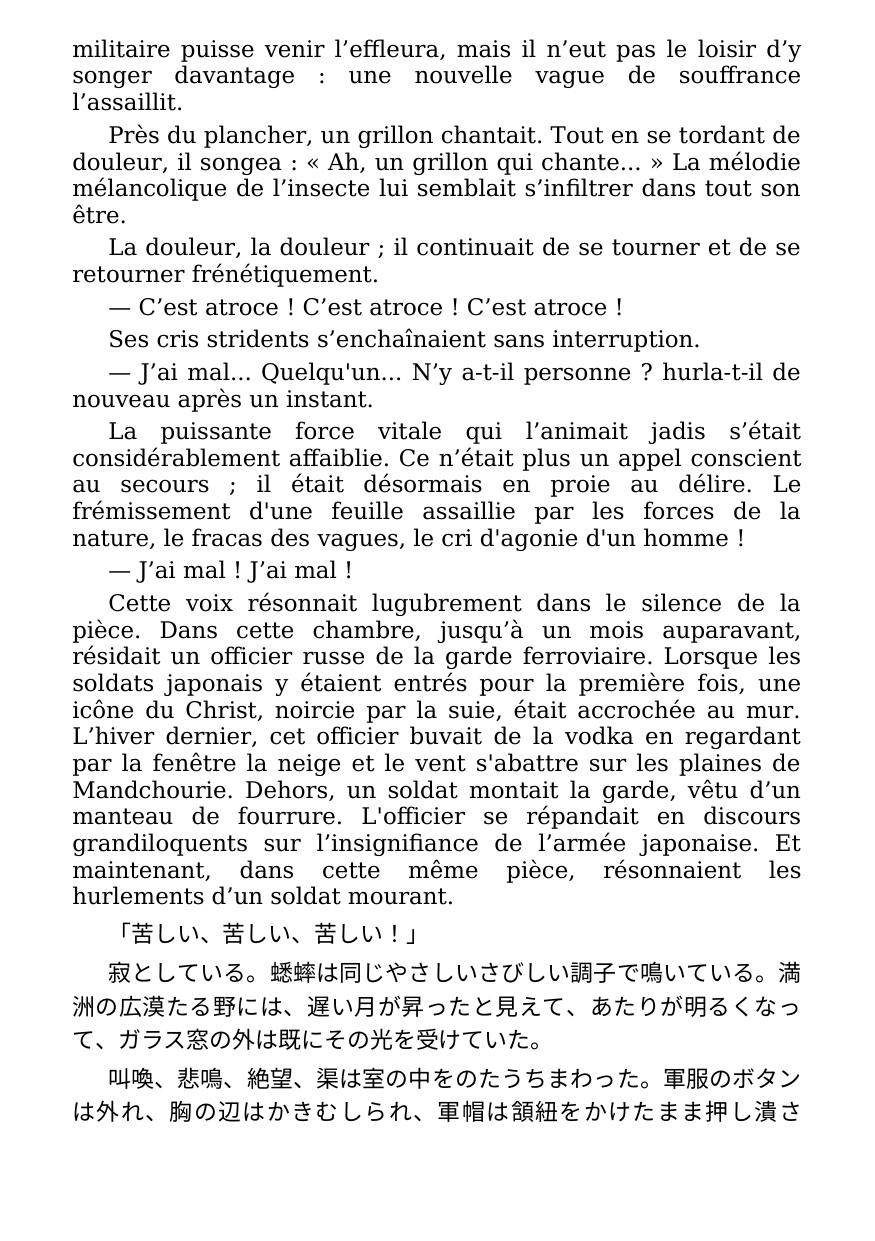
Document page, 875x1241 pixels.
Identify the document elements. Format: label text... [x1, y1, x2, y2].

text Cette voix résonnait lugubrement dans le silence de la pièce. Dans cette chambre, jusqu’à un mois auparavant, résidait un officier russe de la garde ferroviaire. Lorsque les soldats japonais y étaient entrés pour la première fois, une icône du Christ, noircie par la suie, était accrochée au mur. L’hiver dernier, cet officier buvait de la vodka en regardant par la fenêtre la neige et le vent s'abattre sur les plaines de Mandchourie. Dehors, un soldat montait la garde, vêtu d’un manteau de fourrure. L'officier se répandait en discours grandiloquents sur l’insignifiance de l’armée japonaise. Et maintenant, dans cette même pièce, résonnaient les hurlements d’un soldat mourant. [72, 590, 802, 910]
text 「苦しい、苦しい、苦しい！」 [72, 916, 802, 949]
text Près du plancher, un grillon chantait. Tout en se tordant de douleur, il songea : « Ah, un grillon qui chante... » La mélodie mélancolique de l’insecte lui semblait s’infiltrer dans tout son être. [72, 122, 802, 229]
text 寂としている。蟋蟀は同じやさしいさびしい調子で鳴いている。満洲の広漠たる野には、遅い月が昇ったと見えて、あたりが明るくなって、ガラス窓の外は既にその光を受けていた。 [72, 955, 802, 1055]
text La douleur, la douleur ; il continuait de se tourner et de se retourner frénétiquement. [72, 234, 802, 288]
text — J’ai mal... Quelqu'un... N’y a-t-il personne ? hurla-t-il de nouveau après un instant. [72, 359, 802, 412]
text La puissante force vitale qui l’animait jadis s’était considérablement affaiblie. Ce n’était plus un appel conscient au secours ; il était désormais en proie au délire. Le frémissement d'une feuille assaillie par les forces de la nature, le fracas des vagues, le cri d'agonie d'un homme ! [72, 418, 802, 552]
text 叫喚、悲鳴、絶望、渠は室の中をのたうちまわった。軍服のボタンは外れ、胸の辺はかきむしられ、軍帽は頷紐をかけたまま押し潰さ [72, 1061, 802, 1127]
text — C’est atroce ! C’est atroce ! C’est atroce ! [72, 294, 802, 321]
text militaire puisse venir l’effleura, mais il n’eut pas le loisir d’y songer davantage : une nouvelle vague de souffrance l’assaillit. [72, 36, 802, 116]
text Ses cris stridents s’enchaînaient sans interruption. [72, 326, 802, 353]
text — J’ai mal ! J’ai mal ! [72, 558, 802, 584]
